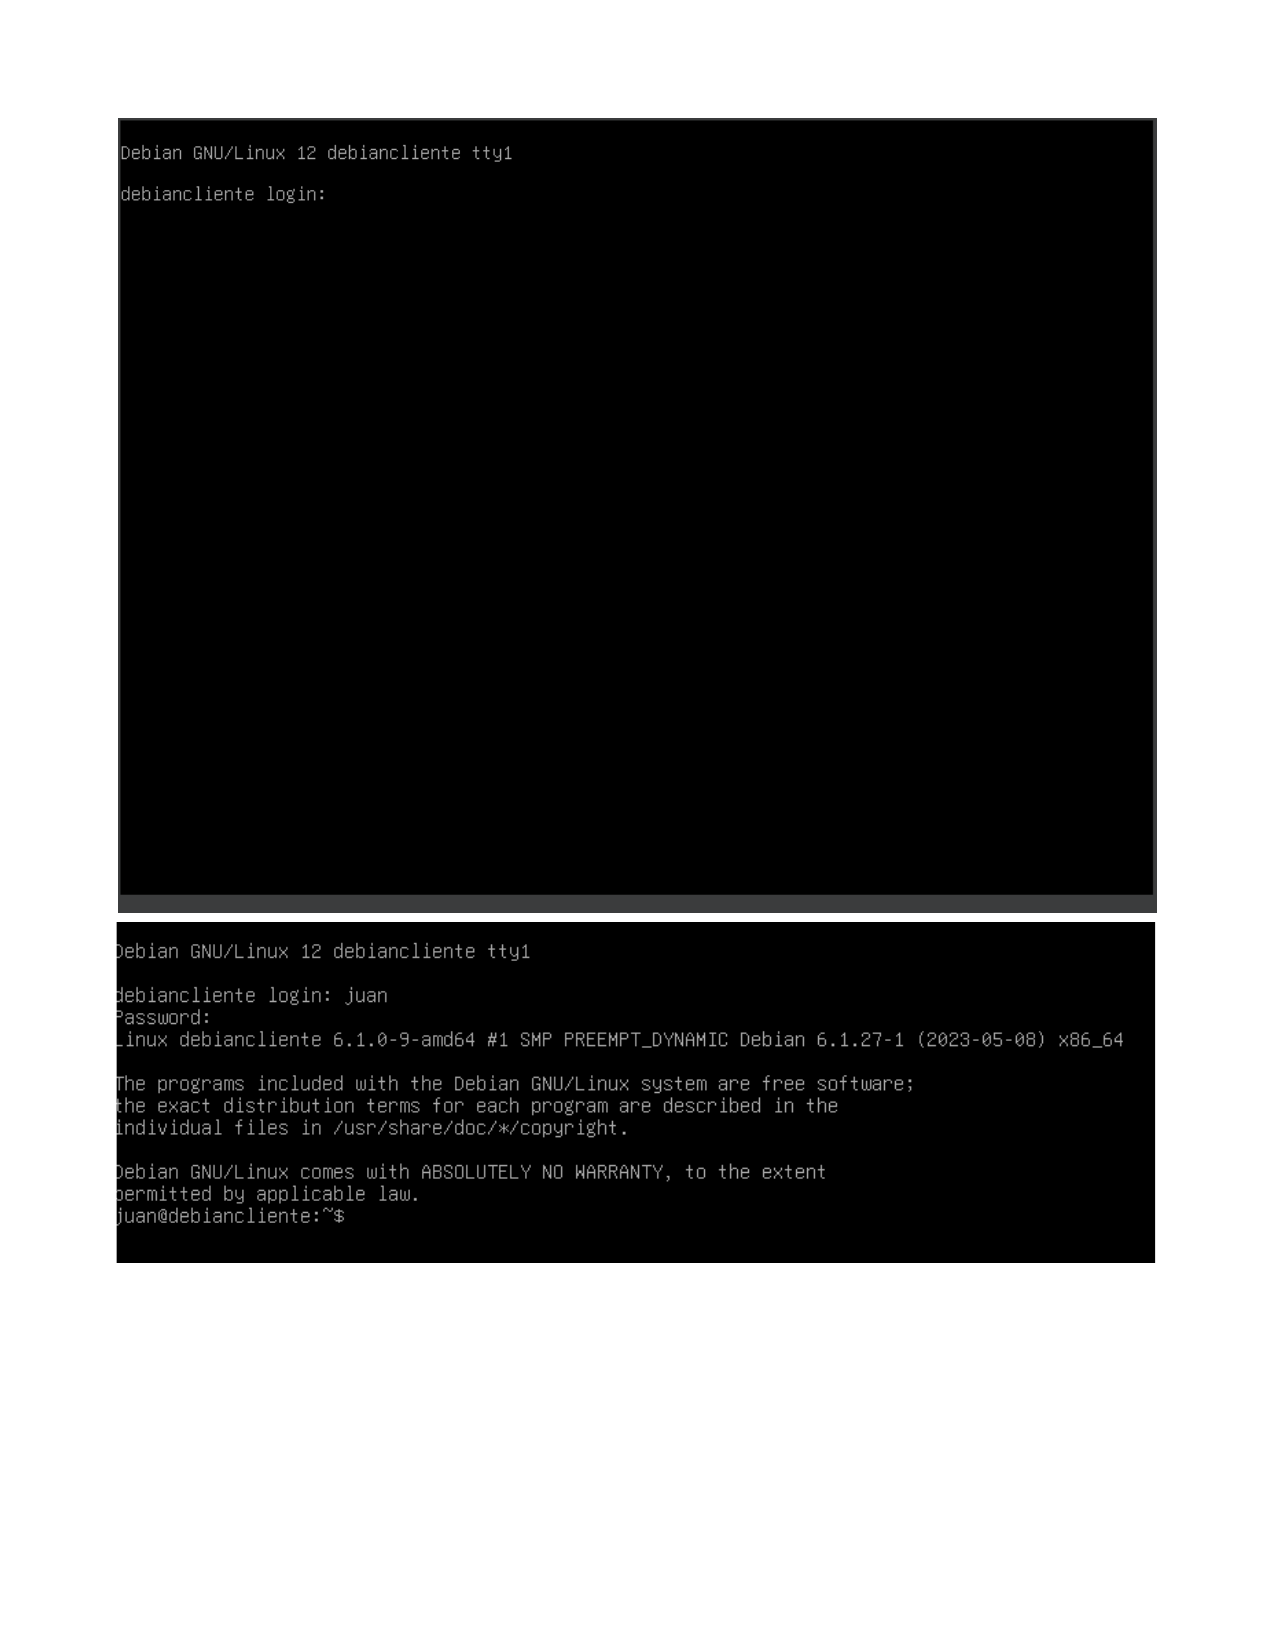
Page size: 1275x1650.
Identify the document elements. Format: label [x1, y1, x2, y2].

picture [118, 118, 1157, 913]
picture [116, 922, 1156, 1263]
